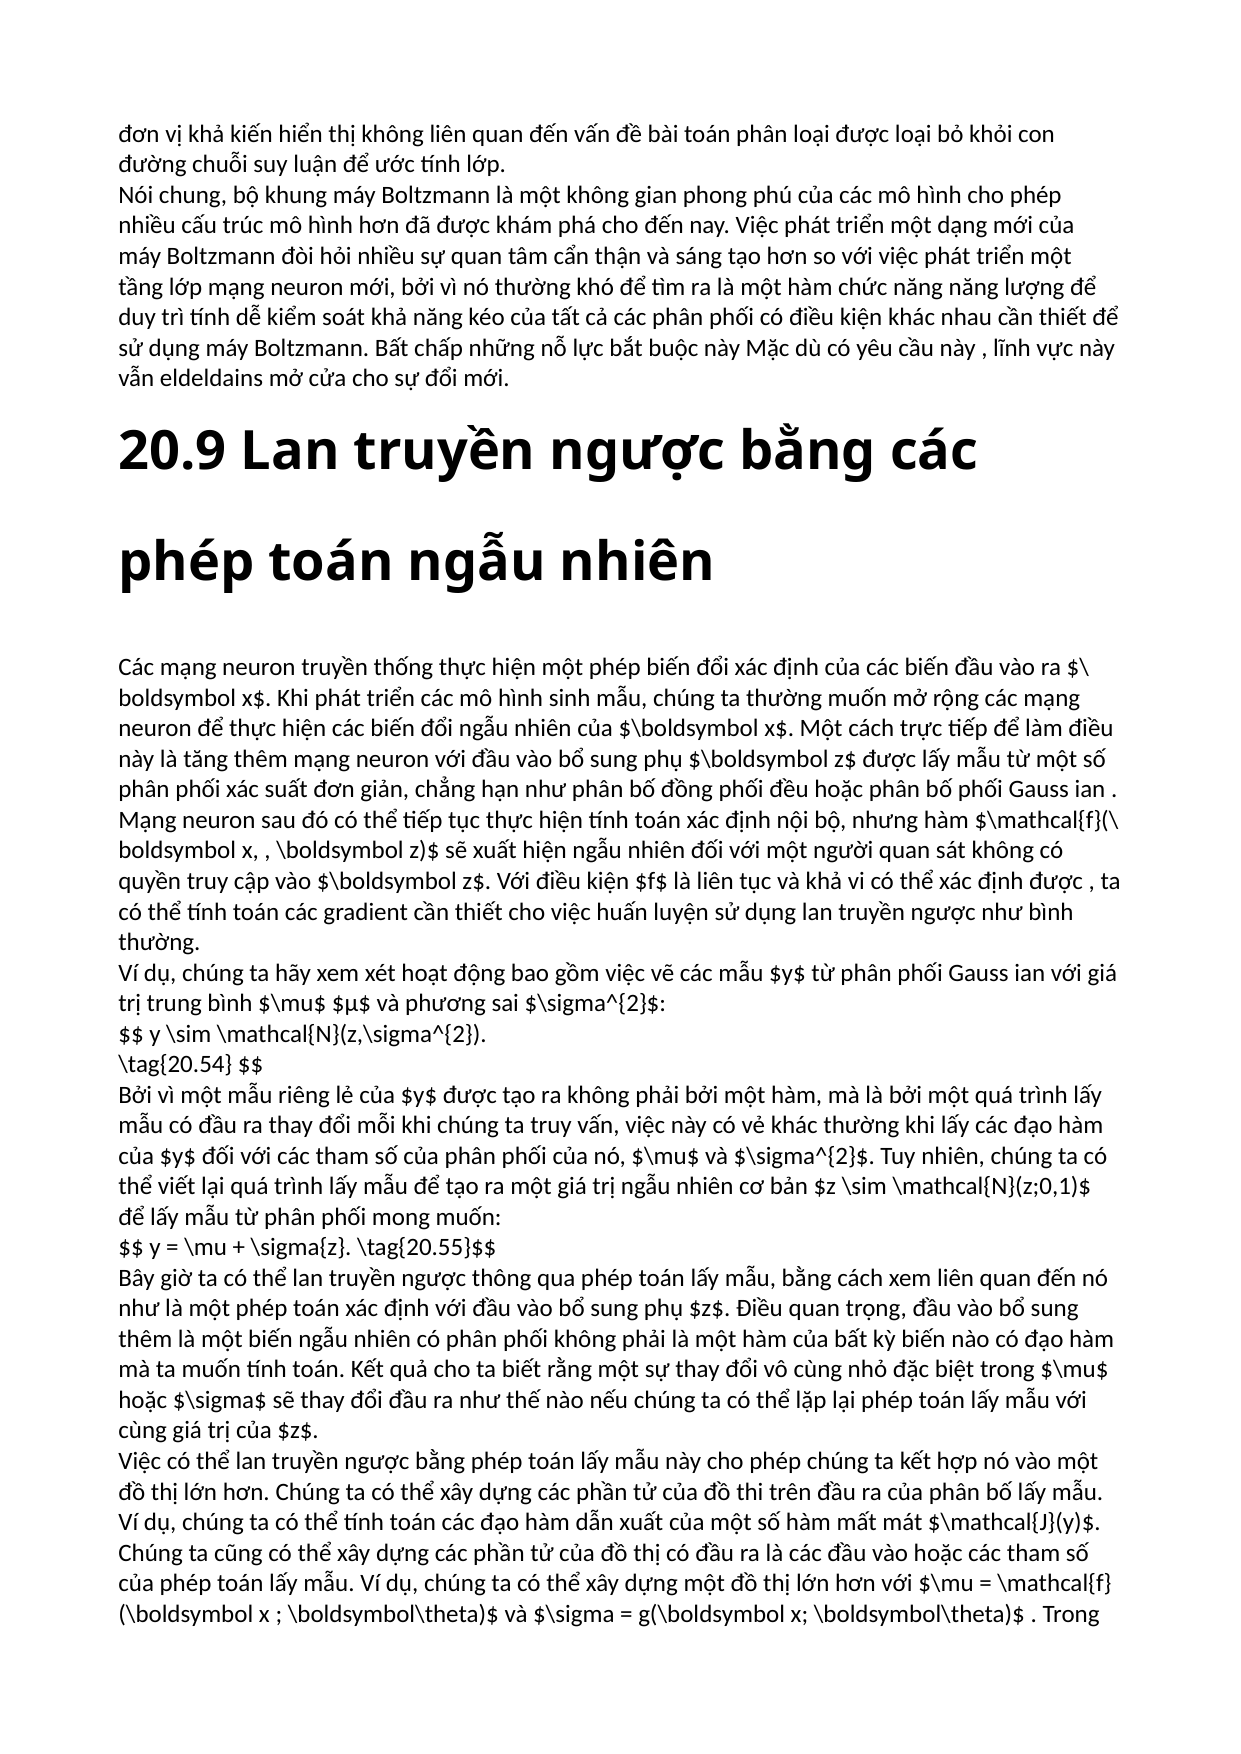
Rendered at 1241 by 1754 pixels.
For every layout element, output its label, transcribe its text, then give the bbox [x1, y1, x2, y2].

text đơn vị khả kiến hiển thị không liên quan đến vấn đề bài toán phân loại được loại bỏ khỏi con đường chuỗi suy luận để ước tính lớp. [118, 118, 1122, 179]
text Ví dụ, chúng ta hãy xem xét hoạt động bao gồm việc vẽ các mẫu $y$ từ phân phối Gauss ian với giá trị trung bình $\mu$ $µ$ và phương sai $\sigma^{2}$: [118, 957, 1122, 1018]
text Bây giờ ta có thể lan truyền ngược thông qua phép toán lấy mẫu, bằng cách xem liên quan đến nó như là một phép toán xác định với đầu vào bổ sung phụ $z$. Điều quan trọng, đầu vào bổ sung thêm là một biến ngẫu nhiên có phân phối không phải là một hàm của bất kỳ biến nào có đạo hàm mà ta muốn tính toán. Kết quả cho ta biết rằng một sự thay đổi vô cùng nhỏ đặc biệt trong $\mu$ hoặc $\sigma$ sẽ thay đổi đầu ra như thế nào nếu chúng ta có thể lặp lại phép toán lấy mẫu với cùng giá trị của $z$. [118, 1262, 1122, 1445]
text Việc có thể lan truyền ngược bằng phép toán lấy mẫu này cho phép chúng ta kết hợp nó vào một đồ thị lớn hơn. Chúng ta có thể xây dựng các phần tử của đồ thi trên đầu ra của phân bố lấy mẫu. Ví dụ, chúng ta có thể tính toán các đạo hàm dẫn xuất của một số hàm mất mát $\mathcal{J}(y)$. Chúng ta cũng có thể xây dựng các phần tử của đồ thị có đầu ra là các đầu vào hoặc các tham số của phép toán lấy mẫu. Ví dụ, chúng ta có thể xây dựng một đồ thị lớn hơn với $\mu = \mathcal{f} (\boldsymbol x ; \boldsymbol\theta)$ và $\sigma = g(\boldsymbol x; \boldsymbol\theta)$ . Trong [118, 1445, 1122, 1628]
text $$ y \sim \mathcal{N}(z,\sigma^{2}). [118, 1018, 1122, 1048]
text Nói chung, bộ khung máy Boltzmann là một không gian phong phú của các mô hình cho phép nhiều cấu trúc mô hình hơn đã được khám phá cho đến nay. Việc phát triển một dạng mới của máy Boltzmann đòi hỏi nhiều sự quan tâm cẩn thận và sáng tạo hơn so với việc phát triển một tầng lớp mạng neuron mới, bởi vì nó thường khó để tìm ra là một hàm chức năng năng lượng để duy trì tính dễ kiểm soát khả năng kéo của tất cả các phân phối có điều kiện khác nhau cần thiết để sử dụng máy Boltzmann. Bất chấp những nỗ lực bắt buộc này Mặc dù có yêu cầu này , lĩnh vực này vẫn eldeldains mở cửa cho sự đổi mới. [118, 179, 1122, 393]
text $$ y = \mu + \sigma{z}. \tag{20.55}$$ [118, 1231, 1122, 1262]
text \tag{20.54} $$ [118, 1048, 1122, 1079]
subtitle 20.9 Lan truyền ngược bằng các phép toán ngẫu nhiên [118, 412, 1122, 596]
text Bởi vì một mẫu riêng lẻ của $y$ được tạo ra không phải bởi một hàm, mà là bởi một quá trình lấy mẫu có đầu ra thay đổi mỗi khi chúng ta truy vấn, việc này có vẻ khác thường khi lấy các đạo hàm của $y$ đối với các tham số của phân phối của nó, $\mu$ và $\sigma^{2}$. Tuy nhiên, chúng ta có thể viết lại quá trình lấy mẫu để tạo ra một giá trị ngẫu nhiên cơ bản $z \sim \mathcal{N}(z;0,1)$ để lấy mẫu từ phân phối mong muốn: [118, 1079, 1122, 1231]
text Các mạng neuron truyền thống thực hiện một phép biến đổi xác định của các biến đầu vào ra $\boldsymbol x$. Khi phát triển các mô hình sinh mẫu, chúng ta thường muốn mở rộng các mạng neuron để thực hiện các biến đổi ngẫu nhiên của $\boldsymbol x$. Một cách trực tiếp để làm điều này là tăng thêm mạng neuron với đầu vào bổ sung phụ $\boldsymbol z$ được lấy mẫu từ một số phân phối xác suất đơn giản, chẳng hạn như phân bố đồng phối đều hoặc phân bố phối Gauss ian . Mạng neuron sau đó có thể tiếp tục thực hiện tính toán xác định nội bộ, nhưng hàm $\mathcal{f}(\boldsymbol x, , \boldsymbol z)$ sẽ xuất hiện ngẫu nhiên đối với một người quan sát không có quyền truy cập vào $\boldsymbol z$. Với điều kiện $f$ là liên tục và khả vi có thể xác định được , ta có thể tính toán các gradient cần thiết cho việc huấn luyện sử dụng lan truyền ngược như bình thường. [118, 652, 1122, 957]
